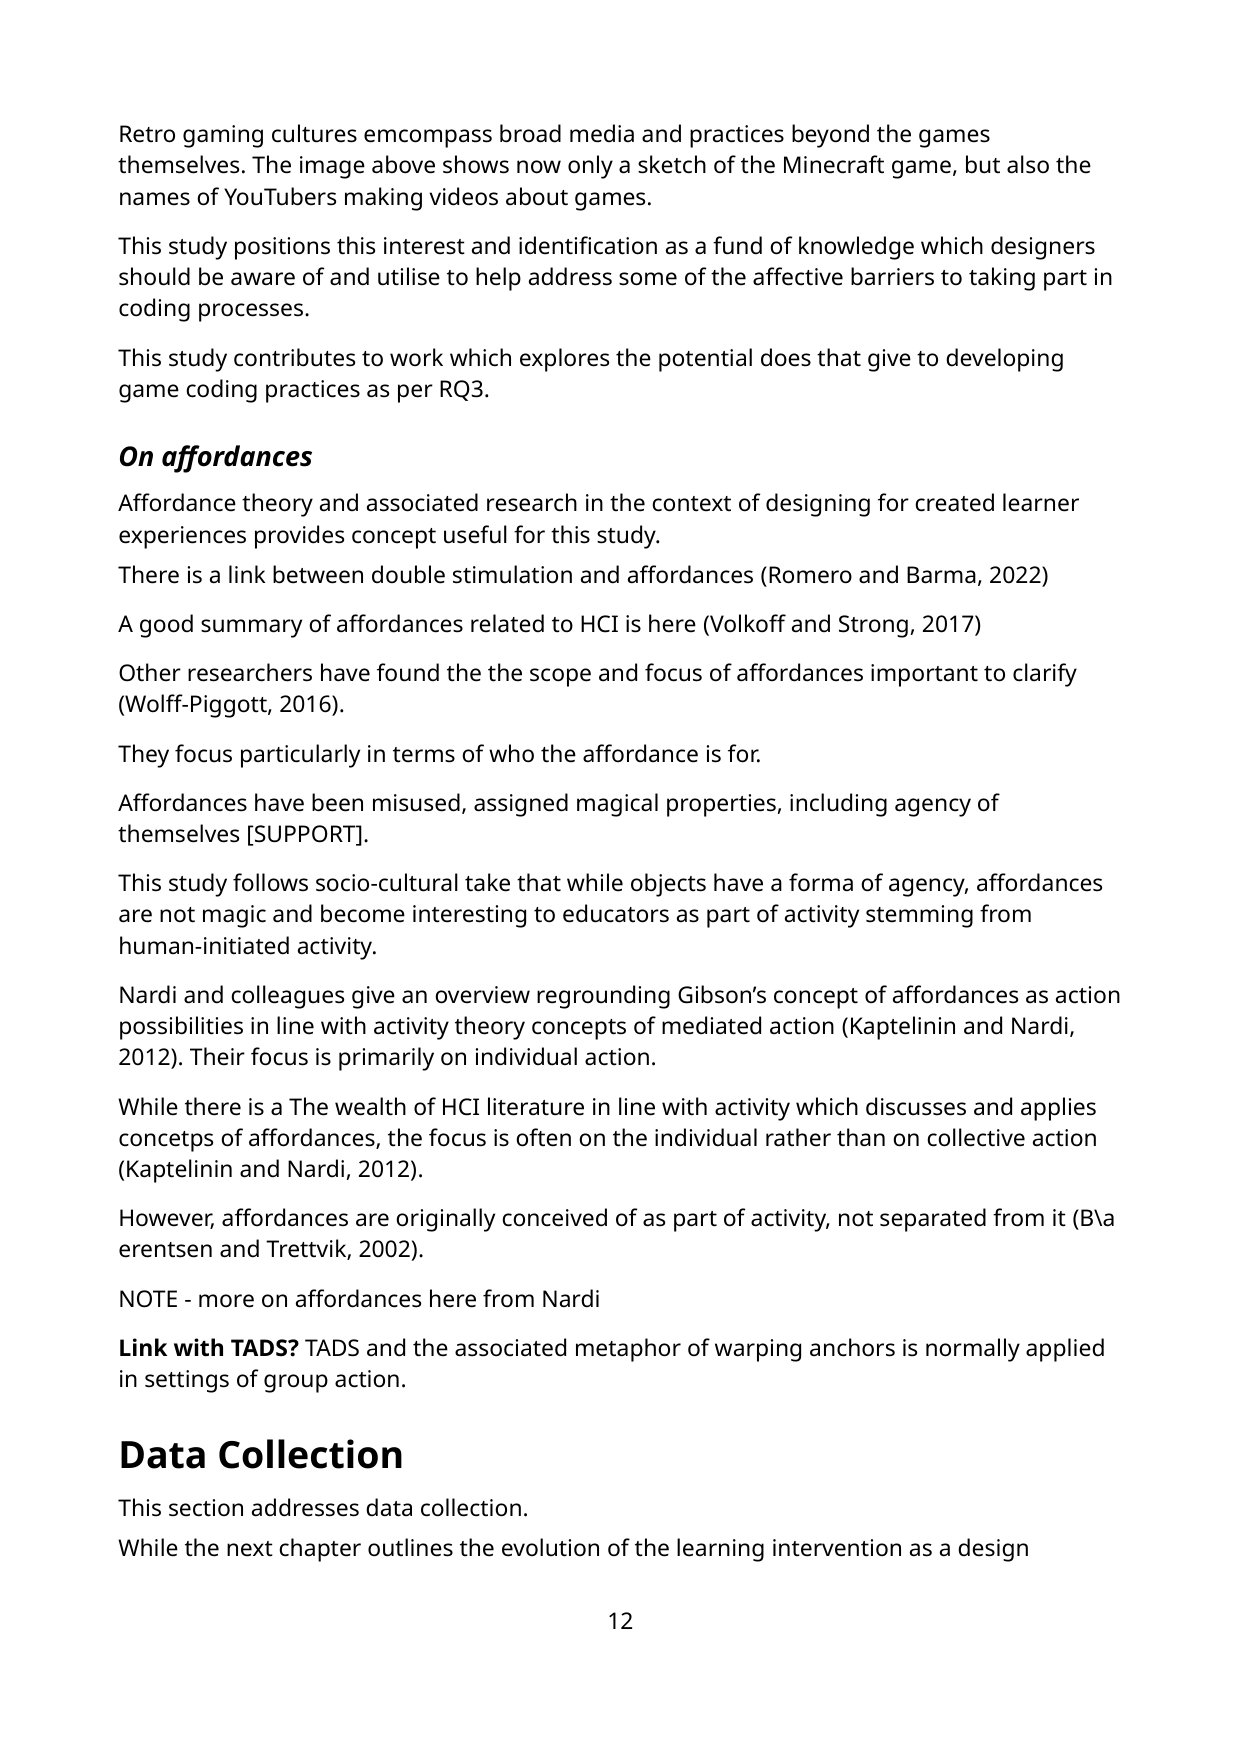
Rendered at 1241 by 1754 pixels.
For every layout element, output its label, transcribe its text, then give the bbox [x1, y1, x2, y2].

text Nardi and colleagues give an overview regrounding Gibson’s concept of affordances as action possibilities in line with activity theory concepts of mediated action (Kaptelinin and Nardi, 2012). Their focus is primarily on individual action. [118, 979, 1122, 1072]
text This study contributes to work which explores the potential does that give to developing game coding practices as per RQ3. [118, 341, 1122, 404]
subtitle On affordances [118, 438, 1122, 475]
text NOTE - more on affordances here from Nardi [118, 1282, 1122, 1314]
subtitle Data Collection [118, 1428, 1122, 1479]
text While there is a The wealth of HCI literature in line with activity which discusses and applies concetps of affordances, the focus is often on the individual rather than on collective action (Kaptelinin and Nardi, 2012). [118, 1090, 1122, 1184]
text There is a link between double stimulation and affordances (Romero and Barma, 2022) [118, 559, 1122, 590]
text This section addresses data collection. [118, 1492, 1122, 1523]
text They focus particularly in terms of who the affordance is for. [118, 737, 1122, 769]
text However, affordances are originally conceived of as part of activity, not separated from it (B\a erentsen and Trettvik, 2002). [118, 1202, 1122, 1264]
text This study follows socio-cultural take that while objects have a forma of agency, affordances are not magic and become interesting to educators as part of activity stemming from human-initiated activity. [118, 867, 1122, 961]
text This study positions this interest and identification as a fund of knowledge which designers should be aware of and utilise to help address some of the affective barriers to taking part in coding processes. [118, 230, 1122, 323]
text Affordance theory and associated research in the context of designing for created learner experiences provides concept useful for this study. [118, 487, 1122, 550]
text Retro gaming cultures emcompass broad media and practices beyond the games themselves. The image above shows now only a sketch of the Minecraft game, but also the names of YouTubers making videos about games. [118, 118, 1122, 212]
text Other researchers have found the the scope and focus of affordances important to clarify (Wolff-Piggott, 2016). [118, 657, 1122, 719]
text Affordances have been misused, assigned magical properties, including agency of themselves [SUPPORT]. [118, 787, 1122, 849]
text While the next chapter outlines the evolution of the learning intervention as a design [118, 1532, 1122, 1563]
text Link with TADS? TADS and the associated metaphor of warping anchors is normally applied in settings of group action. [118, 1332, 1122, 1394]
text A good summary of affordances related to HCI is here (Volkoff and Strong, 2017) [118, 608, 1122, 639]
